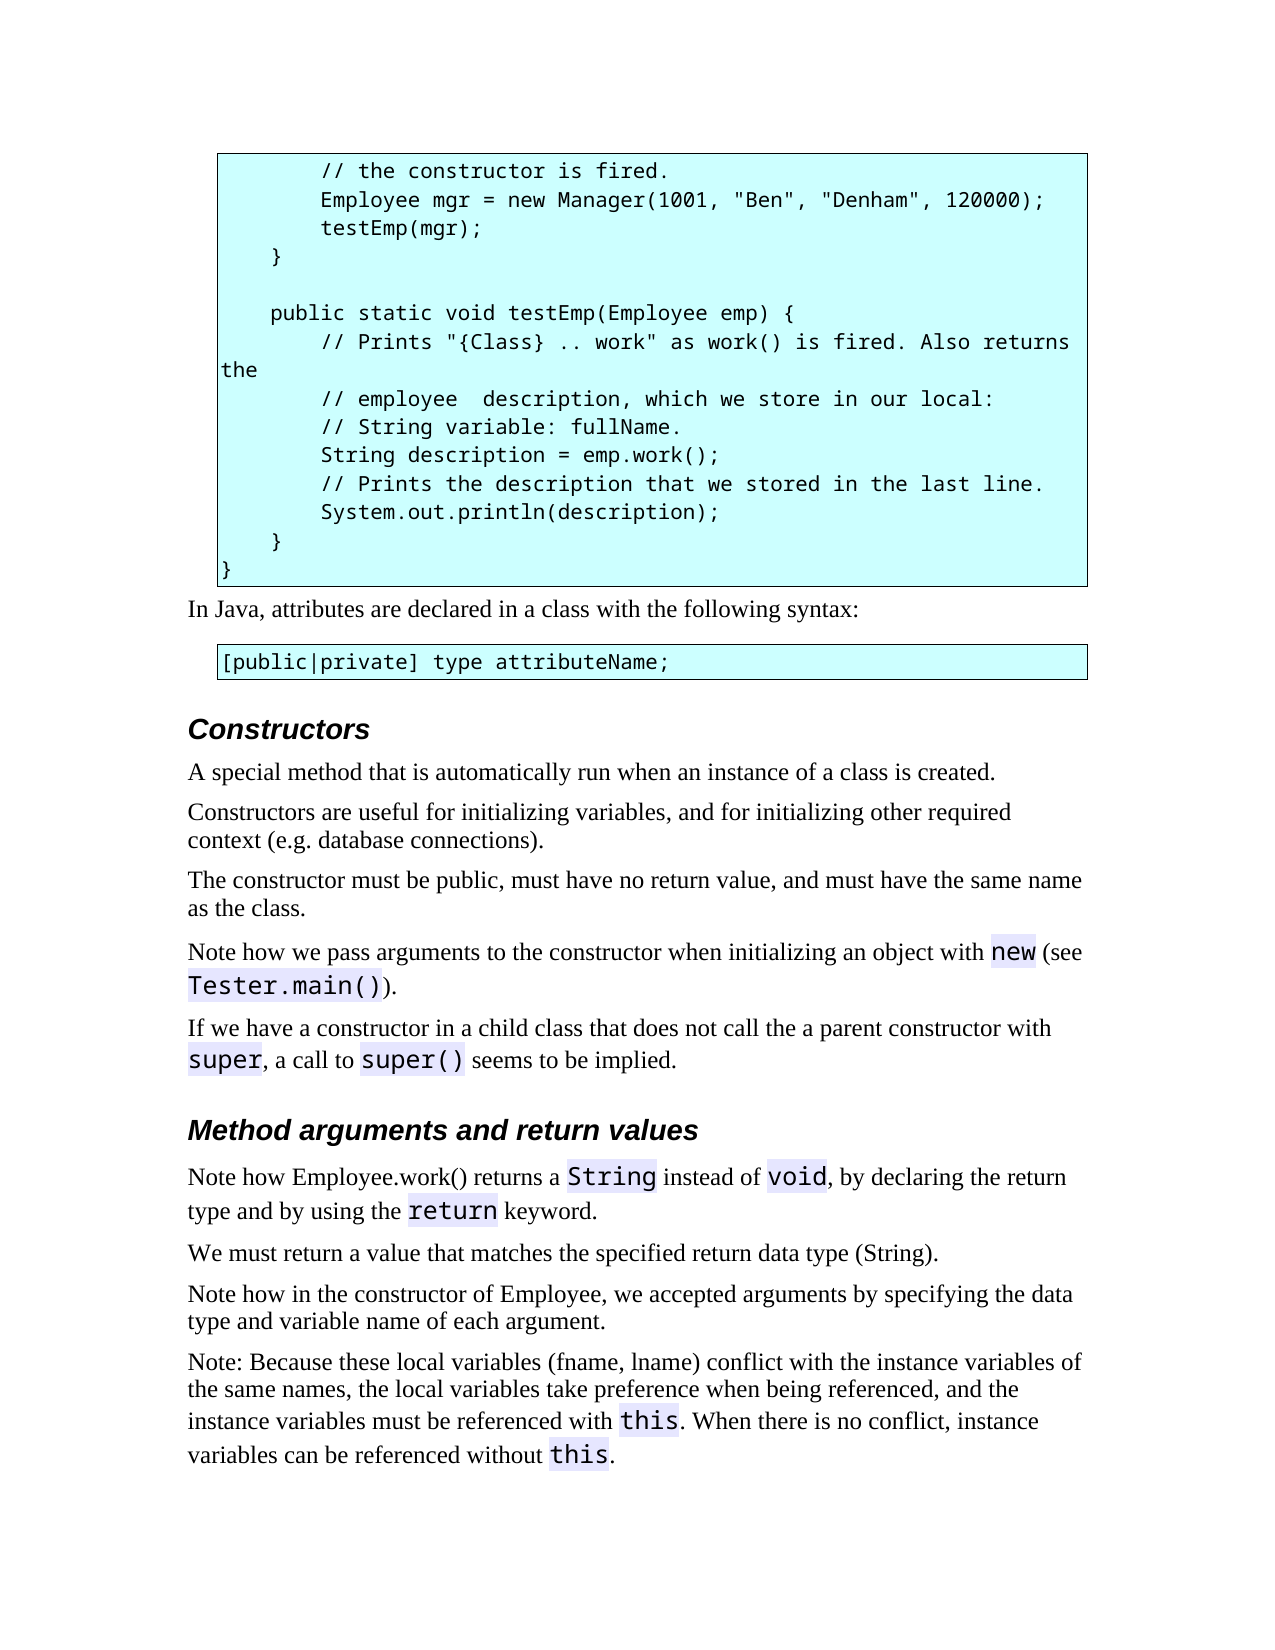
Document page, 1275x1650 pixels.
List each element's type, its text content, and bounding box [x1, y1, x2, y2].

text [public|private] type attributeName; [218, 645, 1087, 679]
text A special method that is automatically run when an instance of a class is created. [187, 758, 1087, 786]
text Constructors are useful for initializing variables, and for initializing other required context (e.g. database connections). [187, 798, 1087, 853]
text The constructor must be public, must have no return value, and must have the same name as the class. [187, 866, 1087, 921]
subtitle Constructors [187, 713, 1087, 745]
subtitle Method arguments and return values [187, 1114, 1087, 1146]
text If we have a constructor in a child class that does not call the a parent constructor with super, a call to super() seems to be implied. [187, 1014, 1087, 1076]
text We must return a value that matches the specified return data type (String). [187, 1239, 1087, 1267]
text Note: Because these local variables (fname, lname) conflict with the instance variables of the same names, the local variables take preference when being referenced, and the instance variables must be referenced with this. When there is no conflict, instance variables can be referenced without this. [187, 1348, 1087, 1471]
text Note how Employee.work() returns a String instead of void, by declaring the return type and by using the return keyword. [187, 1159, 1087, 1227]
text Note how we pass arguments to the constructor when initializing an object with new (see Tester.main()). [187, 934, 1087, 1002]
text // the constructor is fired. Employee mgr = new Manager(1001, "Ben", "Denham", 120000); testEmp(mgr); } public static void testEmp(Employee emp) { // Prints "{Class} .. work" as work() is fired. Also returns the // employee description, which we store in our local: // String variable: fullName. String description = emp.work(); // Prints the description that we stored in the last line. System.out.println(description); } } [218, 154, 1087, 586]
text Note how in the constructor of Employee, we accepted arguments by specifying the data type and variable name of each argument. [187, 1280, 1087, 1335]
text In Java, attributes are declared in a class with the following syntax: [187, 595, 1087, 623]
